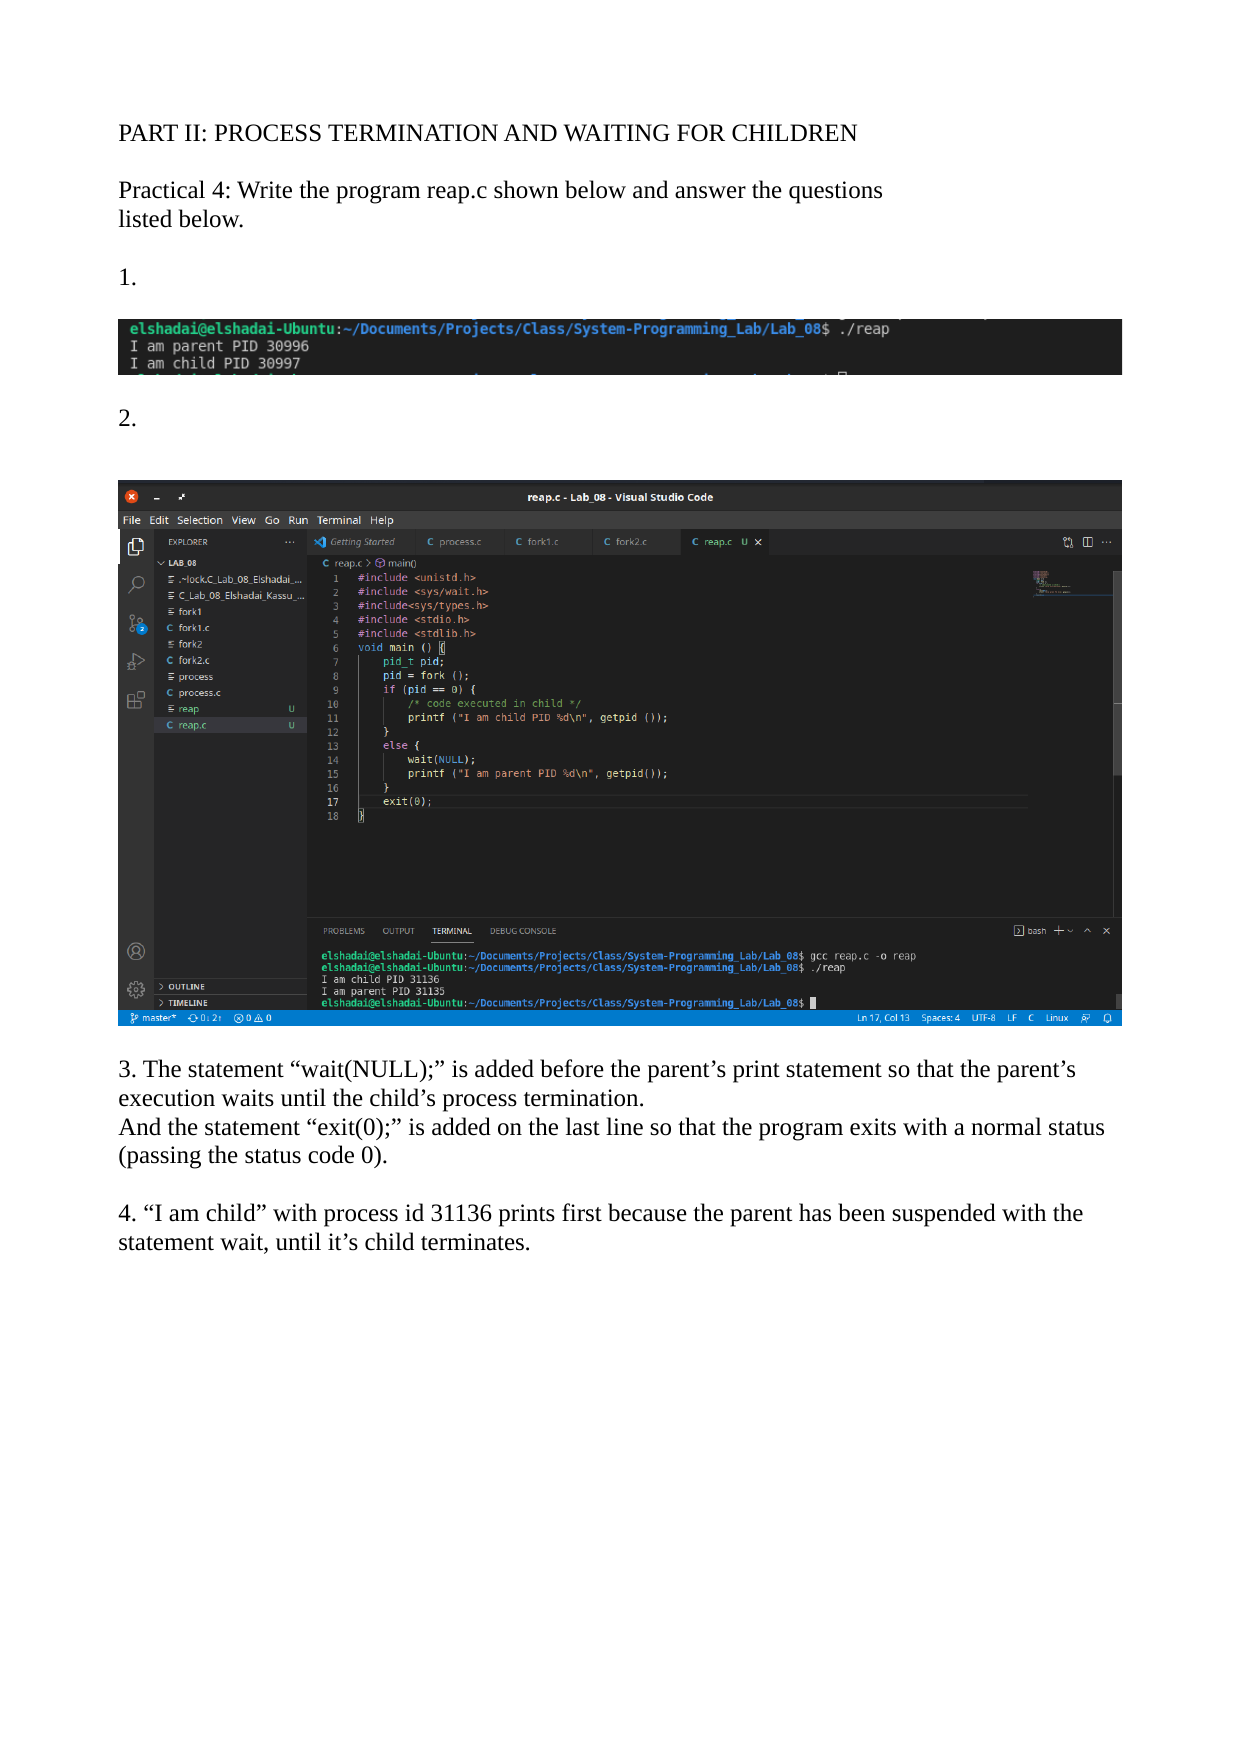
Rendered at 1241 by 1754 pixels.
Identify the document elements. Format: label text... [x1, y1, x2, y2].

picture [118, 319, 1123, 375]
text listed below. [118, 204, 1122, 233]
text Practical 4: Write the program reap.c shown below and answer the questions [118, 176, 1122, 204]
text 3. The statement “wait(NULL);” is added before the parent’s print statement so that the parent’s execution waits until the child’s process termination. [118, 1054, 1122, 1112]
text 1. [118, 262, 1122, 291]
picture [118, 480, 1122, 1026]
text PART II: PROCESS TERMINATION AND WAITING FOR CHILDREN [118, 118, 1122, 147]
text 4. “I am child” with process id 31136 prints first because the parent has been suspended with the statement wait, until it’s child terminates. [118, 1198, 1122, 1255]
text And the statement “exit(0);” is added on the last line so that the program exits with a normal status (passing the status code 0). [118, 1112, 1122, 1169]
text 2. [118, 403, 1122, 432]
